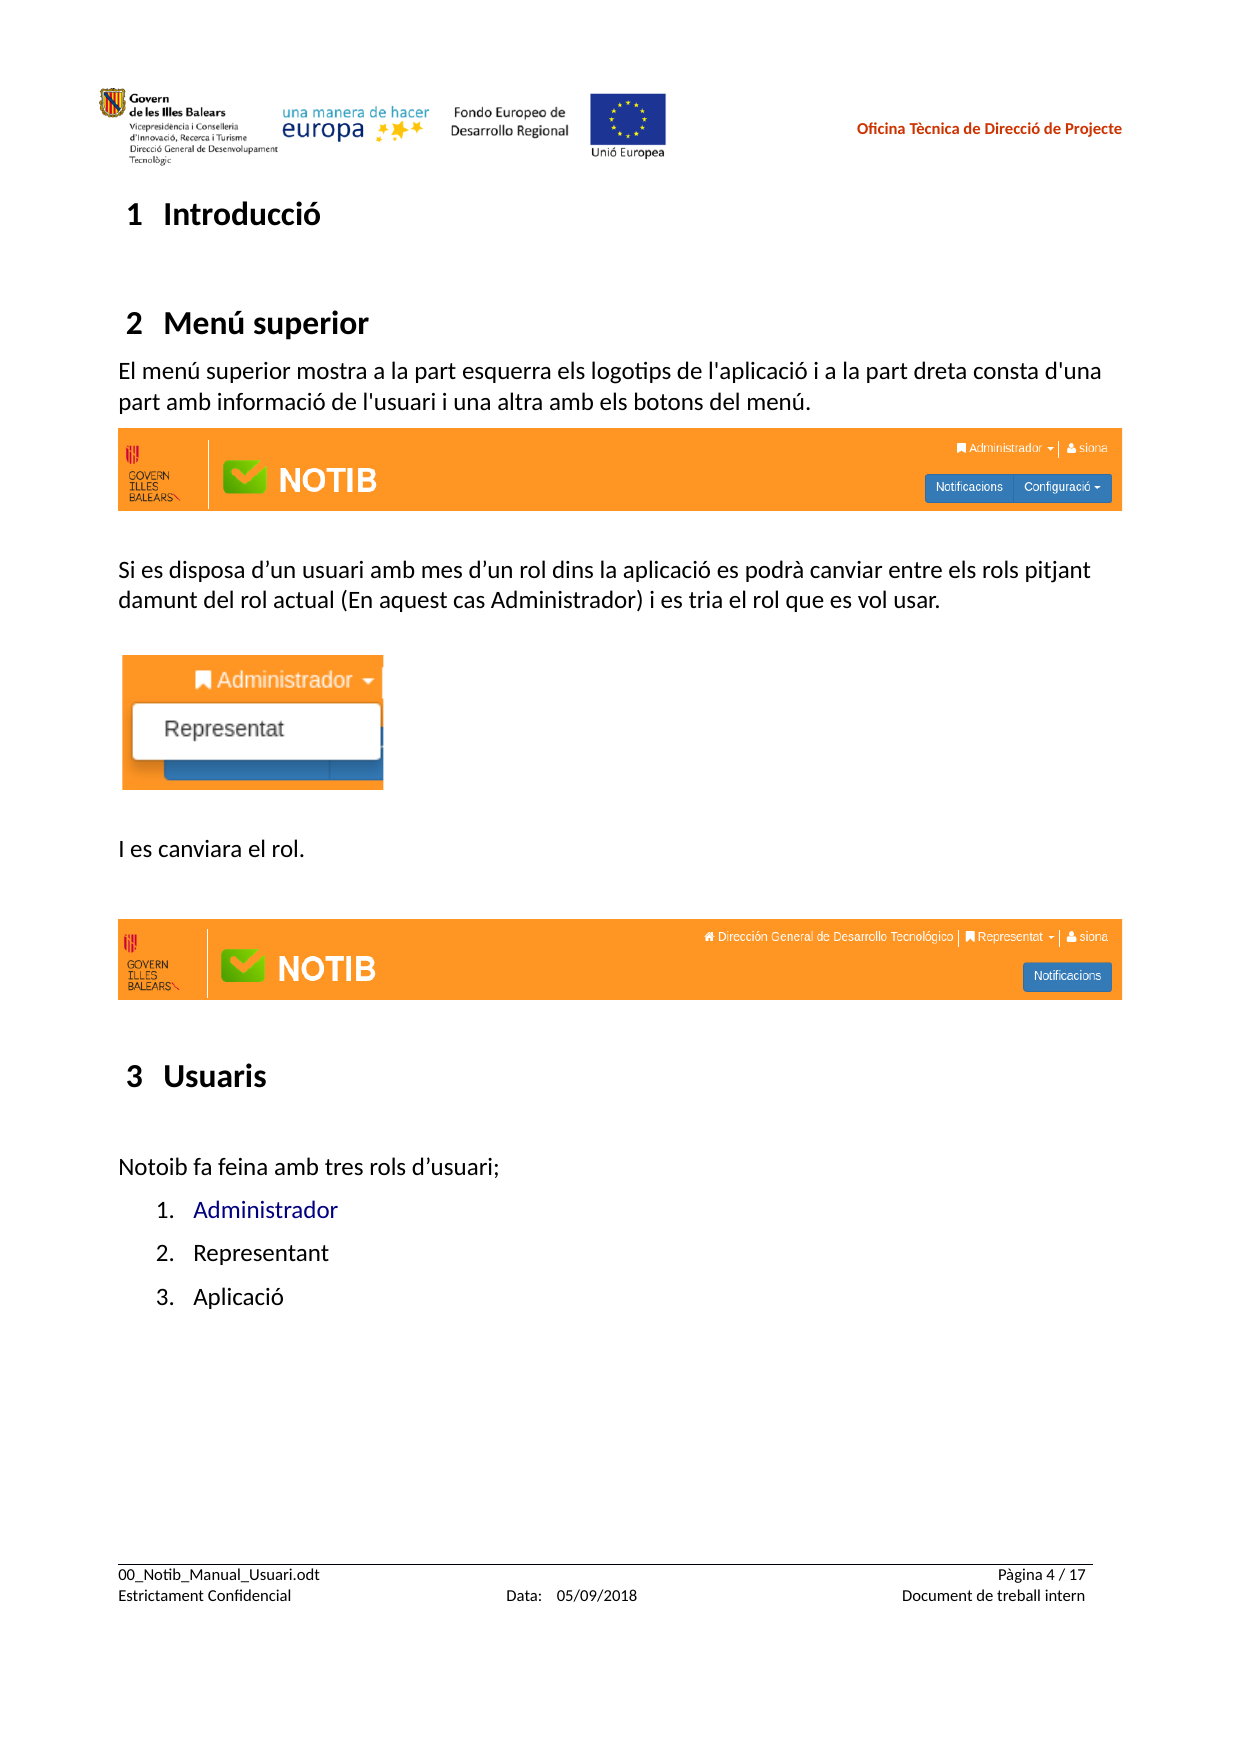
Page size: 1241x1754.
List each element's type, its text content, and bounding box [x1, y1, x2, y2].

text El menú superior mostra a la part esquerra els logotips de l'aplicació i a la part dreta consta d'una part amb informació de l'usuari i una altra amb els botons del menú. [118, 355, 1122, 416]
list Aplicació [156, 1281, 1122, 1311]
text Si es disposa d’un usuari amb mes d’un rol dins la aplicació es podrà canviar entre els rols pitjant damunt del rol actual (En aquest cas Administrador) i es tria el rol que es vol usar. [118, 554, 1122, 615]
picture [99, 87, 668, 166]
picture [118, 428, 1123, 511]
subtitle Usuaris [118, 1055, 1122, 1096]
list Representant [156, 1238, 1122, 1268]
picture [122, 655, 384, 790]
text I es canviara el rol. [118, 833, 1122, 863]
text Notoib fa feina amb tres rols d’usuari; [118, 1152, 1122, 1182]
subtitle Introducció [118, 193, 1122, 234]
picture [118, 919, 1123, 1000]
subtitle Menú superior [118, 302, 1122, 343]
list Administrador [156, 1194, 1122, 1225]
